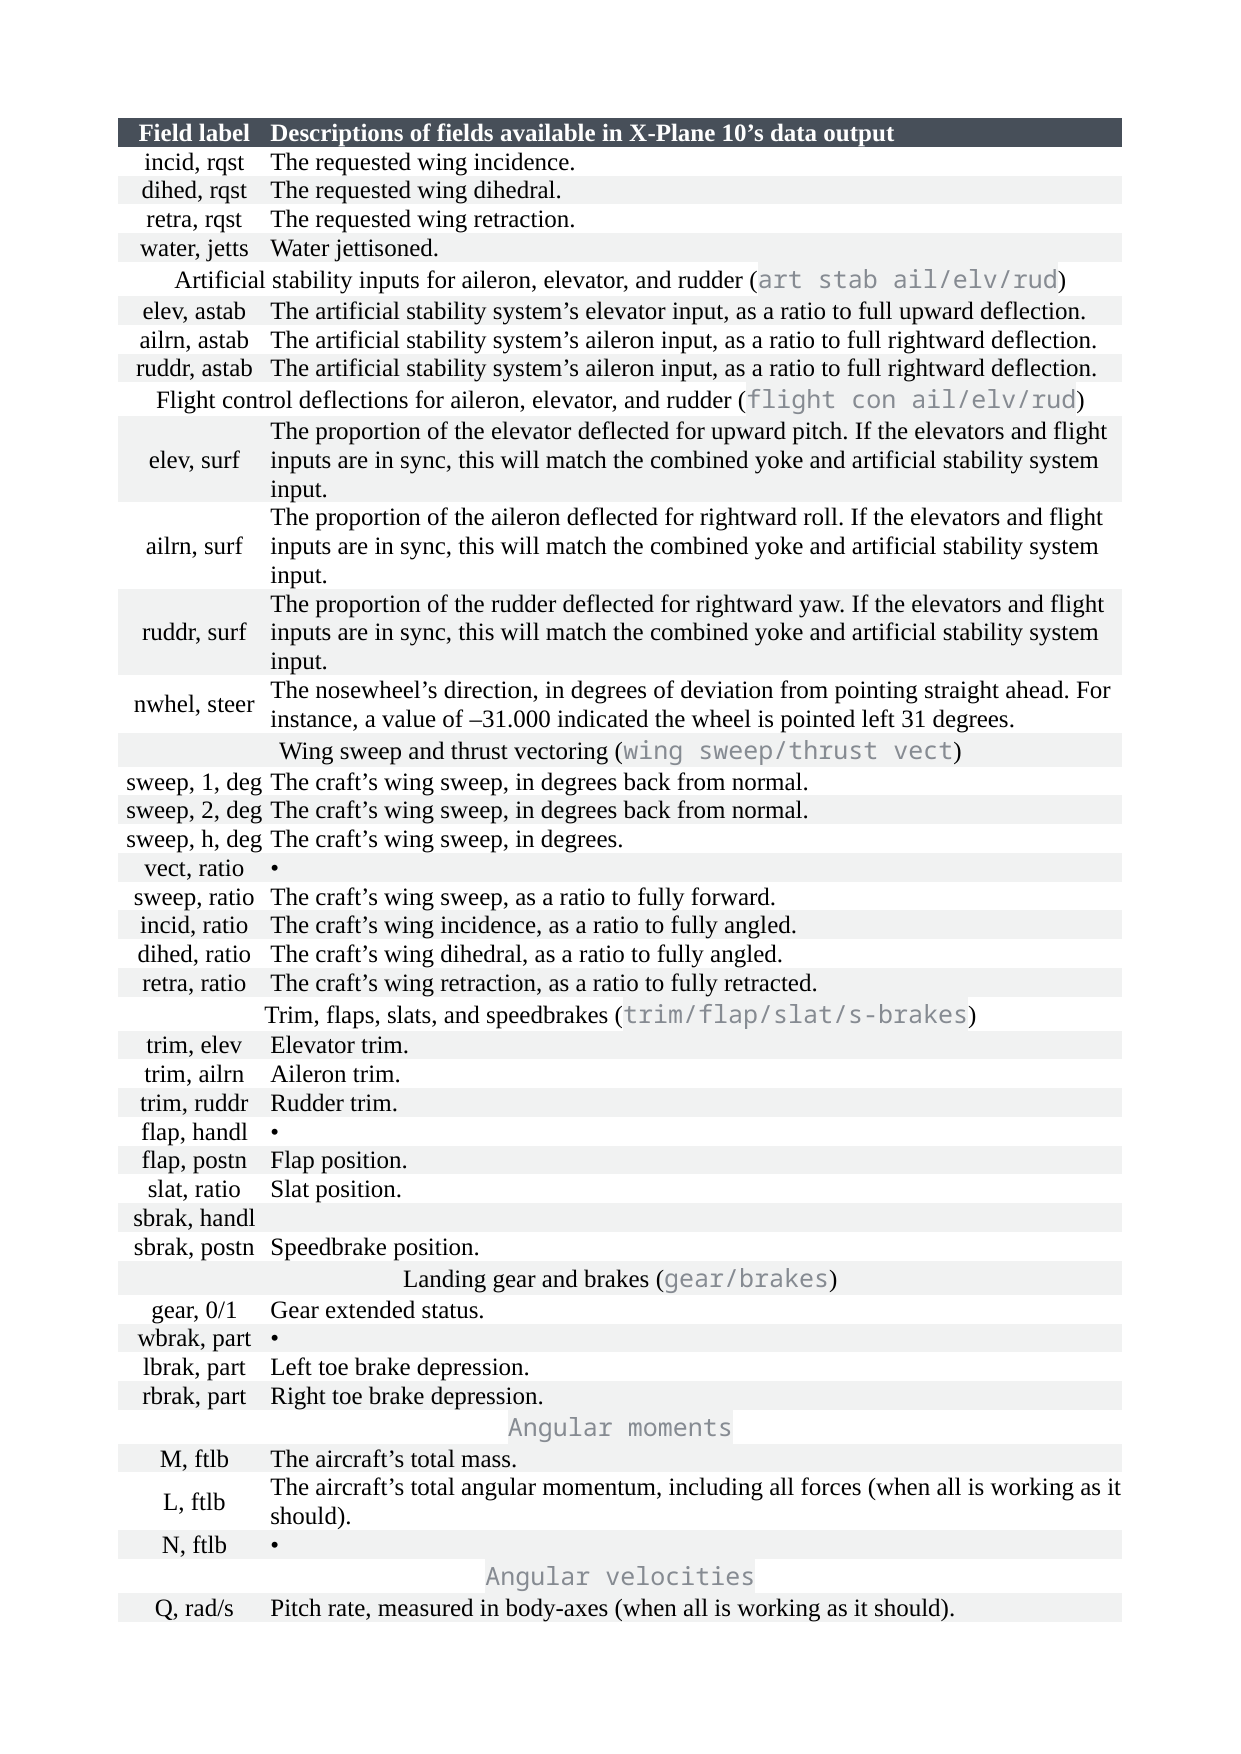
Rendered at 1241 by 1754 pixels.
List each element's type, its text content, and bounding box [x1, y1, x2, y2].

table_cell flap, handl [118, 1117, 270, 1146]
table_cell lbrak, part [118, 1352, 270, 1381]
table_header Field label [118, 118, 270, 147]
table_cell wbrak, part [118, 1324, 270, 1352]
table_cell Wing sweep and thrust vectoring (wing sweep/thrust vect) [118, 733, 1122, 767]
table_cell • [270, 853, 1122, 882]
table_cell Artificial stability inputs for aileron, elevator, and rudder (art stab ail/elv/rud) [118, 262, 1122, 296]
table_cell flap, postn [118, 1146, 270, 1174]
table_cell The craft’s wing incidence, as a ratio to fully angled. [270, 910, 1122, 939]
table_cell elev, surf [118, 416, 270, 502]
table_cell water, jetts [118, 233, 270, 262]
table_cell ailrn, astab [118, 325, 270, 353]
table_cell Rudder trim. [270, 1088, 1122, 1117]
table_cell The proportion of the elevator deflected for upward pitch. If the elevators and flight inputs are in sync, this will match the combined yoke and artificial stability system input. [270, 416, 1122, 502]
table_cell Pitch rate, measured in body-axes (when all is working as it should). [270, 1593, 1122, 1622]
table_cell Angular moments [118, 1410, 1122, 1444]
table_cell Elevator trim. [270, 1031, 1122, 1059]
table_cell Angular velocities [118, 1559, 1122, 1593]
table_cell The artificial stability system’s aileron input, as a ratio to full rightward deflection. [270, 325, 1122, 353]
table_cell sweep, 2, deg [118, 795, 270, 824]
table_cell • [270, 1324, 1122, 1352]
table_cell The aircraft’s total mass. [270, 1444, 1122, 1472]
table_cell elev, astab [118, 296, 270, 325]
table_cell Landing gear and brakes (gear/brakes) [118, 1261, 1122, 1295]
table_cell • [270, 1530, 1122, 1559]
table_cell The craft’s wing sweep, in degrees. [270, 824, 1122, 853]
table_cell The craft’s wing sweep, in degrees back from normal. [270, 795, 1122, 824]
table_cell The artificial stability system’s elevator input, as a ratio to full upward deflection. [270, 296, 1122, 325]
table_cell Speedbrake position. [270, 1232, 1122, 1261]
table_cell Flap position. [270, 1146, 1122, 1174]
table_cell sbrak, postn [118, 1232, 270, 1261]
table_cell rbrak, part [118, 1381, 270, 1410]
table_cell ailrn, surf [118, 503, 270, 589]
table_cell Flight control deflections for aileron, elevator, and rudder (flight con ail/elv/rud) [118, 382, 1122, 416]
table_cell The artificial stability system’s aileron input, as a ratio to full rightward deflection. [270, 354, 1122, 382]
table_cell trim, ruddr [118, 1088, 270, 1117]
table_cell Q, rad/s [118, 1593, 270, 1622]
table_cell ruddr, surf [118, 589, 270, 675]
table_cell retra, rqst [118, 204, 270, 233]
table_cell trim, ailrn [118, 1059, 270, 1088]
table_cell The requested wing dihedral. [270, 176, 1122, 204]
table_cell ruddr, astab [118, 354, 270, 382]
table_cell • [270, 1117, 1122, 1146]
table_cell sbrak, handl [118, 1203, 270, 1232]
table_cell L, ftlb [118, 1473, 270, 1530]
table_cell sweep, 1, deg [118, 767, 270, 795]
table_cell slat, ratio [118, 1174, 270, 1203]
table_cell vect, ratio [118, 853, 270, 882]
table_cell The requested wing incidence. [270, 147, 1122, 176]
table_cell The aircraft’s total angular momentum, including all forces (when all is working as it should). [270, 1473, 1122, 1530]
table_cell The proportion of the aileron deflected for rightward roll. If the elevators and flight inputs are in sync, this will match the combined yoke and artificial stability system input. [270, 503, 1122, 589]
table_header Descriptions of fields available in X‑Plane 10’s data output [270, 118, 1122, 147]
table_cell trim, elev [118, 1031, 270, 1059]
table_cell sweep, h, deg [118, 824, 270, 853]
table_cell The craft’s wing sweep, as a ratio to fully forward. [270, 882, 1122, 910]
table_cell The nosewheel’s direction, in degrees of deviation from pointing straight ahead. For instance, a value of –31.000 indicated the wheel is pointed left 31 degrees. [270, 675, 1122, 732]
table_cell incid, ratio [118, 910, 270, 939]
table_cell The proportion of the rudder deflected for rightward yaw. If the elevators and flight inputs are in sync, this will match the combined yoke and artificial stability system input. [270, 589, 1122, 675]
table_cell N, ftlb [118, 1530, 270, 1559]
table_cell Trim, flaps, slats, and speedbrakes (trim/flap/slat/s-brakes) [118, 997, 1122, 1031]
table_cell incid, rqst [118, 147, 270, 176]
table_cell The requested wing retraction. [270, 204, 1122, 233]
table_cell dihed, rqst [118, 176, 270, 204]
table_cell retra, ratio [118, 968, 270, 997]
table_cell The craft’s wing retraction, as a ratio to fully retracted. [270, 968, 1122, 997]
table_cell Water jettisoned. [270, 233, 1122, 262]
table_cell Aileron trim. [270, 1059, 1122, 1088]
table_cell nwhel, steer [118, 675, 270, 732]
table_cell M, ftlb [118, 1444, 270, 1472]
table_cell Left toe brake depression. [270, 1352, 1122, 1381]
table_cell gear, 0/1 [118, 1295, 270, 1323]
table_cell [270, 1203, 1122, 1232]
table_cell Slat position. [270, 1174, 1122, 1203]
table_cell dihed, ratio [118, 939, 270, 968]
table_cell Gear extended status. [270, 1295, 1122, 1323]
table_cell Right toe brake depression. [270, 1381, 1122, 1410]
table_cell sweep, ratio [118, 882, 270, 910]
table_cell The craft’s wing sweep, in degrees back from normal. [270, 767, 1122, 795]
table_cell The craft’s wing dihedral, as a ratio to fully angled. [270, 939, 1122, 968]
